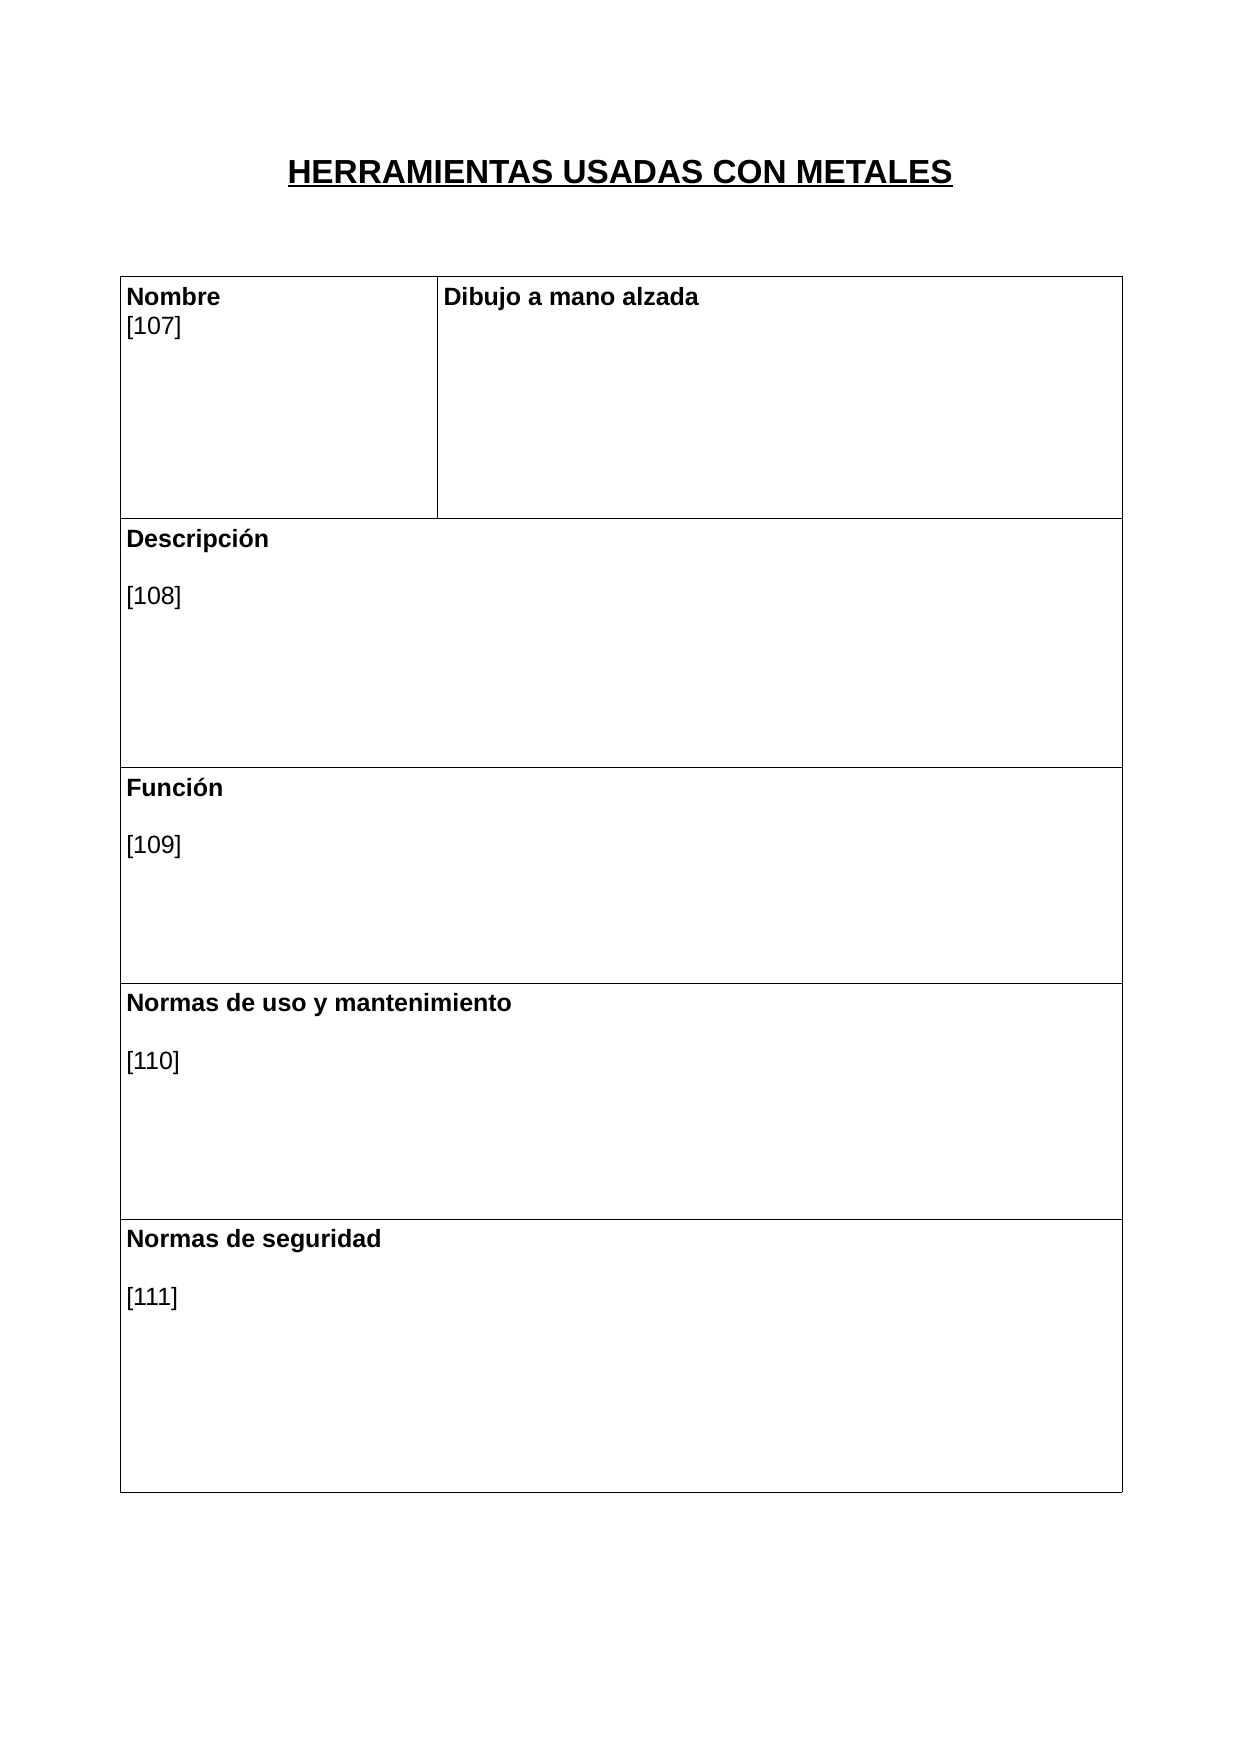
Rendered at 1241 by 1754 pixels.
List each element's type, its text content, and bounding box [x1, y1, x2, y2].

table_cell Descripción [108] [121, 519, 1122, 767]
table_header Dibujo a mano alzada [438, 277, 1122, 518]
table_header Nombre [107] [121, 277, 437, 518]
text HERRAMIENTAS USADAS CON METALES [118, 152, 1122, 190]
table_cell Normas de uso y mantenimiento [110] [121, 984, 1122, 1218]
table_cell Función [109] [121, 768, 1122, 983]
table_cell Normas de seguridad [111] [121, 1220, 1122, 1492]
